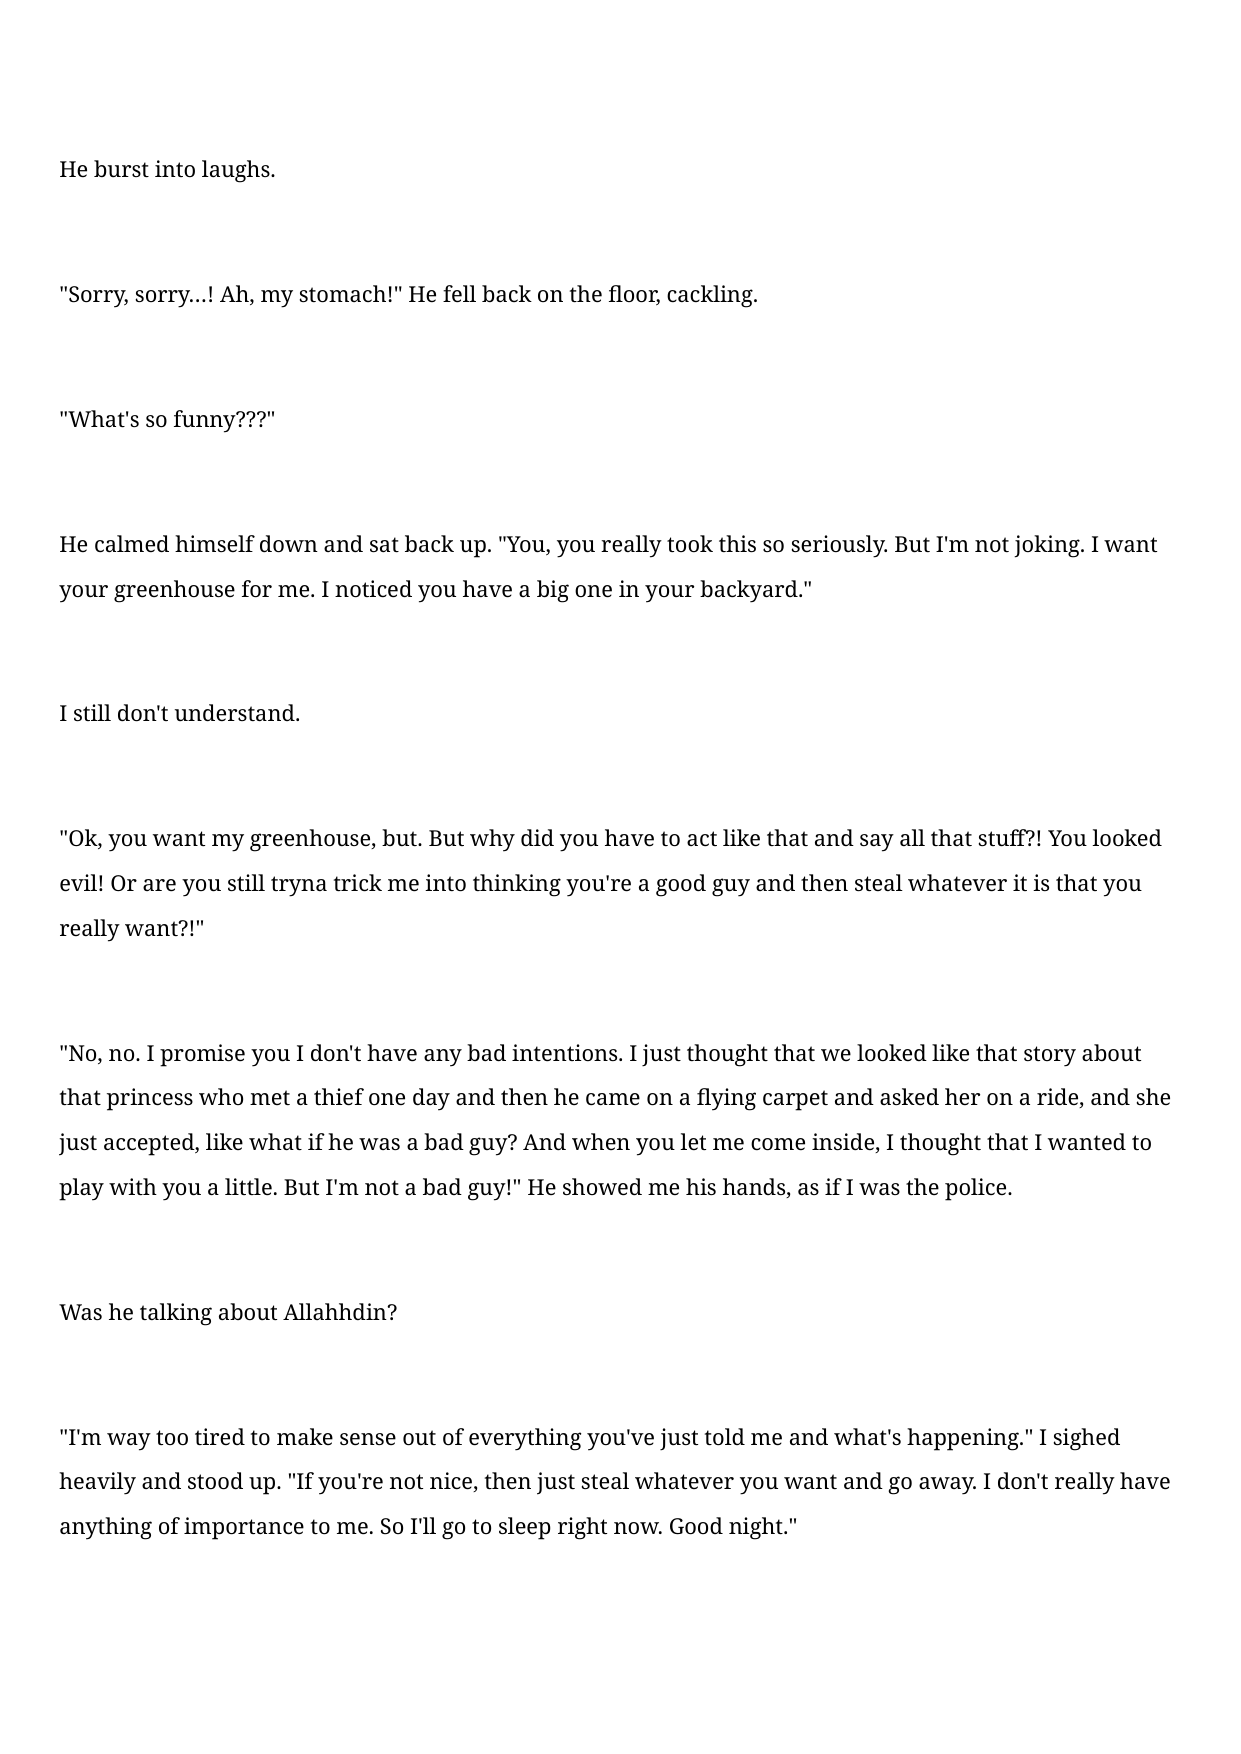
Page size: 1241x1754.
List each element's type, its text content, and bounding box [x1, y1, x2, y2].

text He burst into laughs. [59, 154, 1181, 184]
text "No, no. I promise you I don't have any bad intentions. I just thought that we looked like that story about that princess who met a thief one day and then he came on a flying carpet and asked her on a ride, and she just accepted, like what if he was a bad guy? And when you let me come inside, I thought that I wanted to play with you a little. But I'm not a bad guy!" He showed me his hands, as if I was the police. [59, 1038, 1181, 1201]
text "I'm way too tired to make sense out of everything you've just told me and what's happening." I sighed heavily and stood up. "If you're not nice, then just steal whatever you want and go away. I don't really have anything of importance to me. So I'll go to sleep right now. Good night." [59, 1421, 1181, 1541]
text "What's so funny???" [59, 404, 1181, 434]
text Was he talking about Allahhdin? [59, 1297, 1181, 1326]
text He calmed himself down and sat back up. "You, you really took this so seriously. But I'm not joking. I want your greenhouse for me. I noticed you have a big one in your backyard." [59, 529, 1181, 603]
text "Ok, you want my greenhouse, but. But why did you have to act like that and say all that stuff?! You looked evil! Or are you still tryna trick me into thinking you're a good guy and then steal whatever it is that you really want?!" [59, 823, 1181, 942]
text "Sorry, sorry…! Ah, my stomach!" He fell back on the floor, cackling. [59, 279, 1181, 309]
text I still don't understand. [59, 698, 1181, 728]
